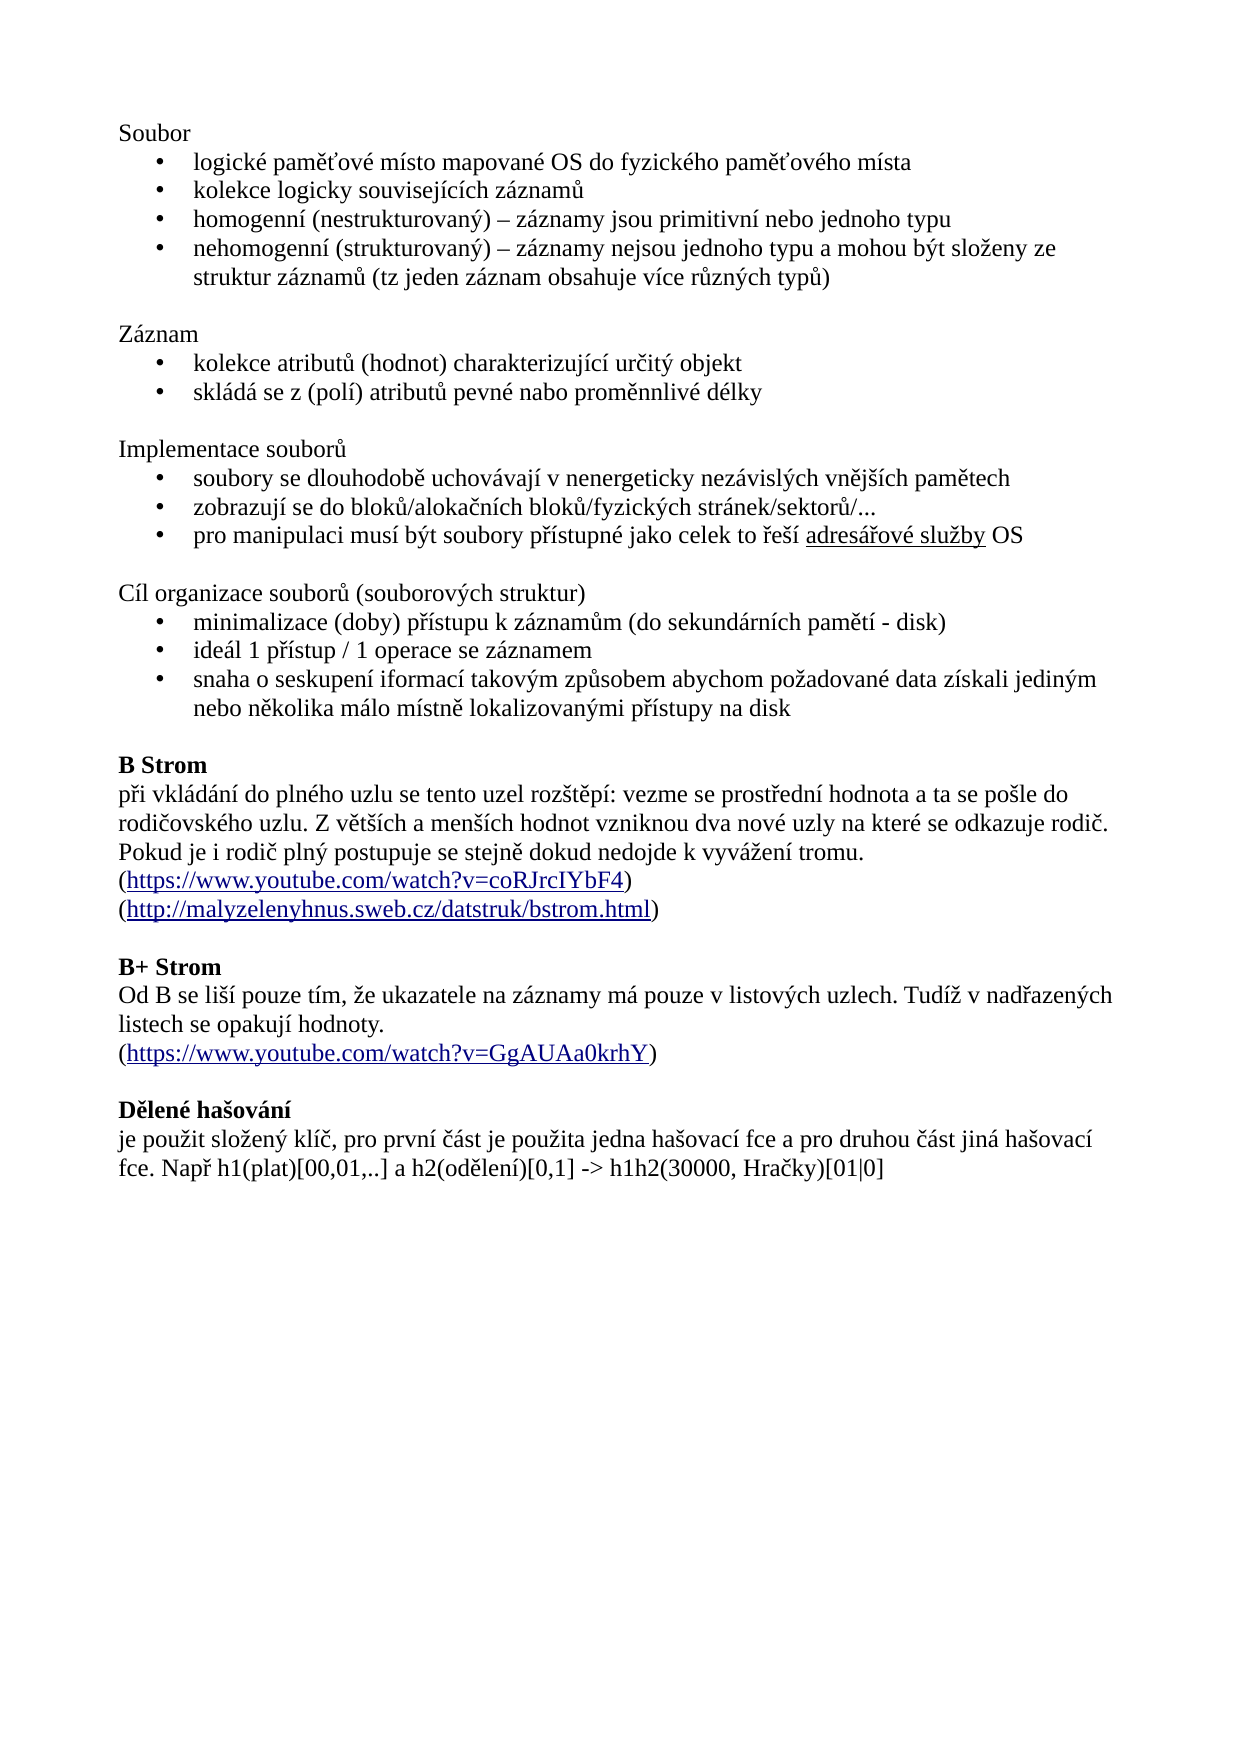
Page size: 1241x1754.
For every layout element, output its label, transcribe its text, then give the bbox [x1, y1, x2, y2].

list logické paměťové místo mapované OS do fyzického paměťového místa [156, 147, 1122, 176]
text B+ Strom [118, 952, 1122, 981]
text je použit složený klíč, pro první část je použita jedna hašovací fce a pro druhou část jiná hašovací fce. Např h1(plat)[00,01,..] a h2(odělení)[0,1] -> h1h2(30000, Hračky)[01|0] [118, 1124, 1122, 1182]
text Od B se liší pouze tím, že ukazatele na záznamy má pouze v listových uzlech. Tudíž v nadřazených listech se opakují hodnoty. [118, 981, 1122, 1038]
text Záznam [118, 319, 1122, 348]
list skládá se z (polí) atributů pevné nabo proměnnlivé délky [156, 377, 1122, 406]
text (https://www.youtube.com/watch?v=GgAUAa0krhY) [118, 1038, 1122, 1067]
text Implementace souborů [118, 434, 1122, 463]
list kolekce logicky souvisejících záznamů [156, 176, 1122, 204]
list pro manipulaci musí být soubory přístupné jako celek to řeší adresářové služby OS [156, 521, 1122, 549]
list zobrazují se do bloků/alokačních bloků/fyzických stránek/sektorů/... [156, 492, 1122, 521]
list nehomogenní (strukturovaný) – záznamy nejsou jednoho typu a mohou být složeny ze struktur záznamů (tz jeden záznam obsahuje více různých typů) [156, 233, 1122, 291]
list snaha o seskupení iformací takovým způsobem abychom požadované data získali jediným nebo několika málo místně lokalizovanými přístupy na disk [156, 664, 1122, 722]
text (https://www.youtube.com/watch?v=coRJrcIYbF4) [118, 866, 1122, 894]
list homogenní (nestrukturovaný) – záznamy jsou primitivní nebo jednoho typu [156, 204, 1122, 233]
text Soubor [118, 118, 1122, 147]
list ideál 1 přístup / 1 operace se záznamem [156, 636, 1122, 664]
text při vkládání do plného uzlu se tento uzel rozštěpí: vezme se prostřední hodnota a ta se pošle do rodičovského uzlu. Z větších a menších hodnot vzniknou dva nové uzly na které se odkazuje rodič. Pokud je i rodič plný postupuje se stejně dokud nedojde k vyvážení tromu. [118, 779, 1122, 866]
list kolekce atributů (hodnot) charakterizující určitý objekt [156, 348, 1122, 377]
text Dělené hašování [118, 1096, 1122, 1124]
list minimalizace (doby) přístupu k záznamům (do sekundárních pamětí - disk) [156, 607, 1122, 636]
text (http://malyzelenyhnus.sweb.cz/datstruk/bstrom.html) [118, 894, 1122, 923]
text B Strom [118, 751, 1122, 779]
text Cíl organizace souborů (souborových struktur) [118, 578, 1122, 607]
list soubory se dlouhodobě uchovávají v nenergeticky nezávislých vnějších pamětech [156, 463, 1122, 492]
